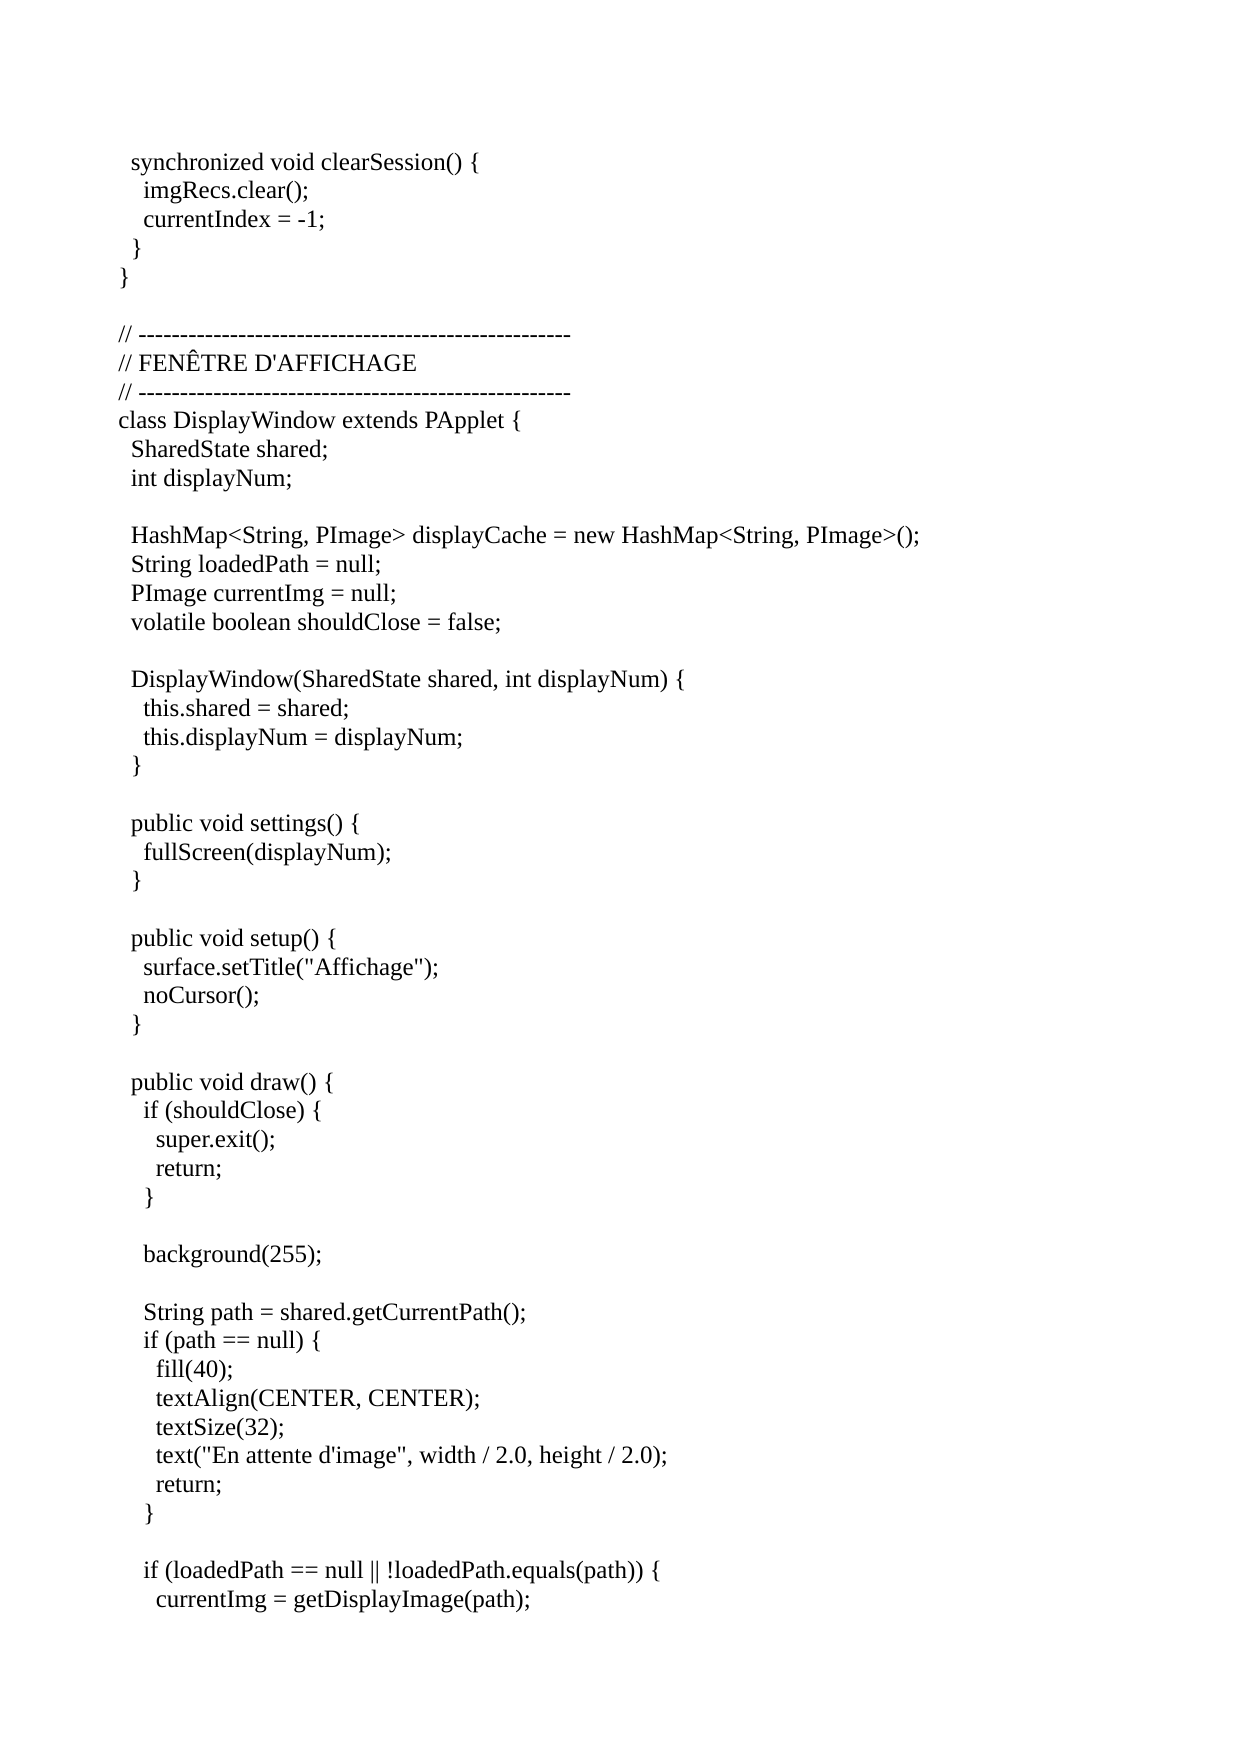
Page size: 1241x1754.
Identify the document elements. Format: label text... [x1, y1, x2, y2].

text currentIndex = -1; [118, 204, 1122, 233]
text public void setup() { [118, 923, 1122, 952]
text volatile boolean shouldClose = false; [118, 607, 1122, 636]
text this.displayNum = displayNum; [118, 722, 1122, 751]
text } [118, 866, 1122, 894]
text SharedState shared; [118, 434, 1122, 463]
text // ---------------------------------------------------- [118, 377, 1122, 406]
text return; [118, 1153, 1122, 1182]
text String loadedPath = null; [118, 549, 1122, 578]
text return; [118, 1469, 1122, 1498]
text } [118, 233, 1122, 262]
text if (loadedPath == null || !loadedPath.equals(path)) { [118, 1556, 1122, 1584]
text currentImg = getDisplayImage(path); [118, 1584, 1122, 1613]
text public void settings() { [118, 808, 1122, 837]
text noCursor(); [118, 981, 1122, 1009]
text int displayNum; [118, 463, 1122, 492]
text if (shouldClose) { [118, 1096, 1122, 1124]
text fullScreen(displayNum); [118, 837, 1122, 866]
text class DisplayWindow extends PApplet { [118, 406, 1122, 434]
text text("En attente d'image", width / 2.0, height / 2.0); [118, 1441, 1122, 1469]
text } [118, 1009, 1122, 1038]
text } [118, 262, 1122, 291]
text textSize(32); [118, 1412, 1122, 1441]
text String path = shared.getCurrentPath(); [118, 1297, 1122, 1326]
text fill(40); [118, 1354, 1122, 1383]
text } [118, 1498, 1122, 1527]
text } [118, 1182, 1122, 1211]
text textAlign(CENTER, CENTER); [118, 1383, 1122, 1412]
text this.shared = shared; [118, 693, 1122, 722]
text // FENÊTRE D'AFFICHAGE [118, 348, 1122, 377]
text } [118, 751, 1122, 779]
text if (path == null) { [118, 1326, 1122, 1354]
text surface.setTitle("Affichage"); [118, 952, 1122, 981]
text background(255); [118, 1239, 1122, 1268]
text public void draw() { [118, 1067, 1122, 1096]
text super.exit(); [118, 1124, 1122, 1153]
text PImage currentImg = null; [118, 578, 1122, 607]
text HashMap<String, PImage> displayCache = new HashMap<String, PImage>(); [118, 521, 1122, 549]
text DisplayWindow(SharedState shared, int displayNum) { [118, 664, 1122, 693]
text synchronized void clearSession() { [118, 147, 1122, 176]
text // ---------------------------------------------------- [118, 319, 1122, 348]
text imgRecs.clear(); [118, 176, 1122, 204]
